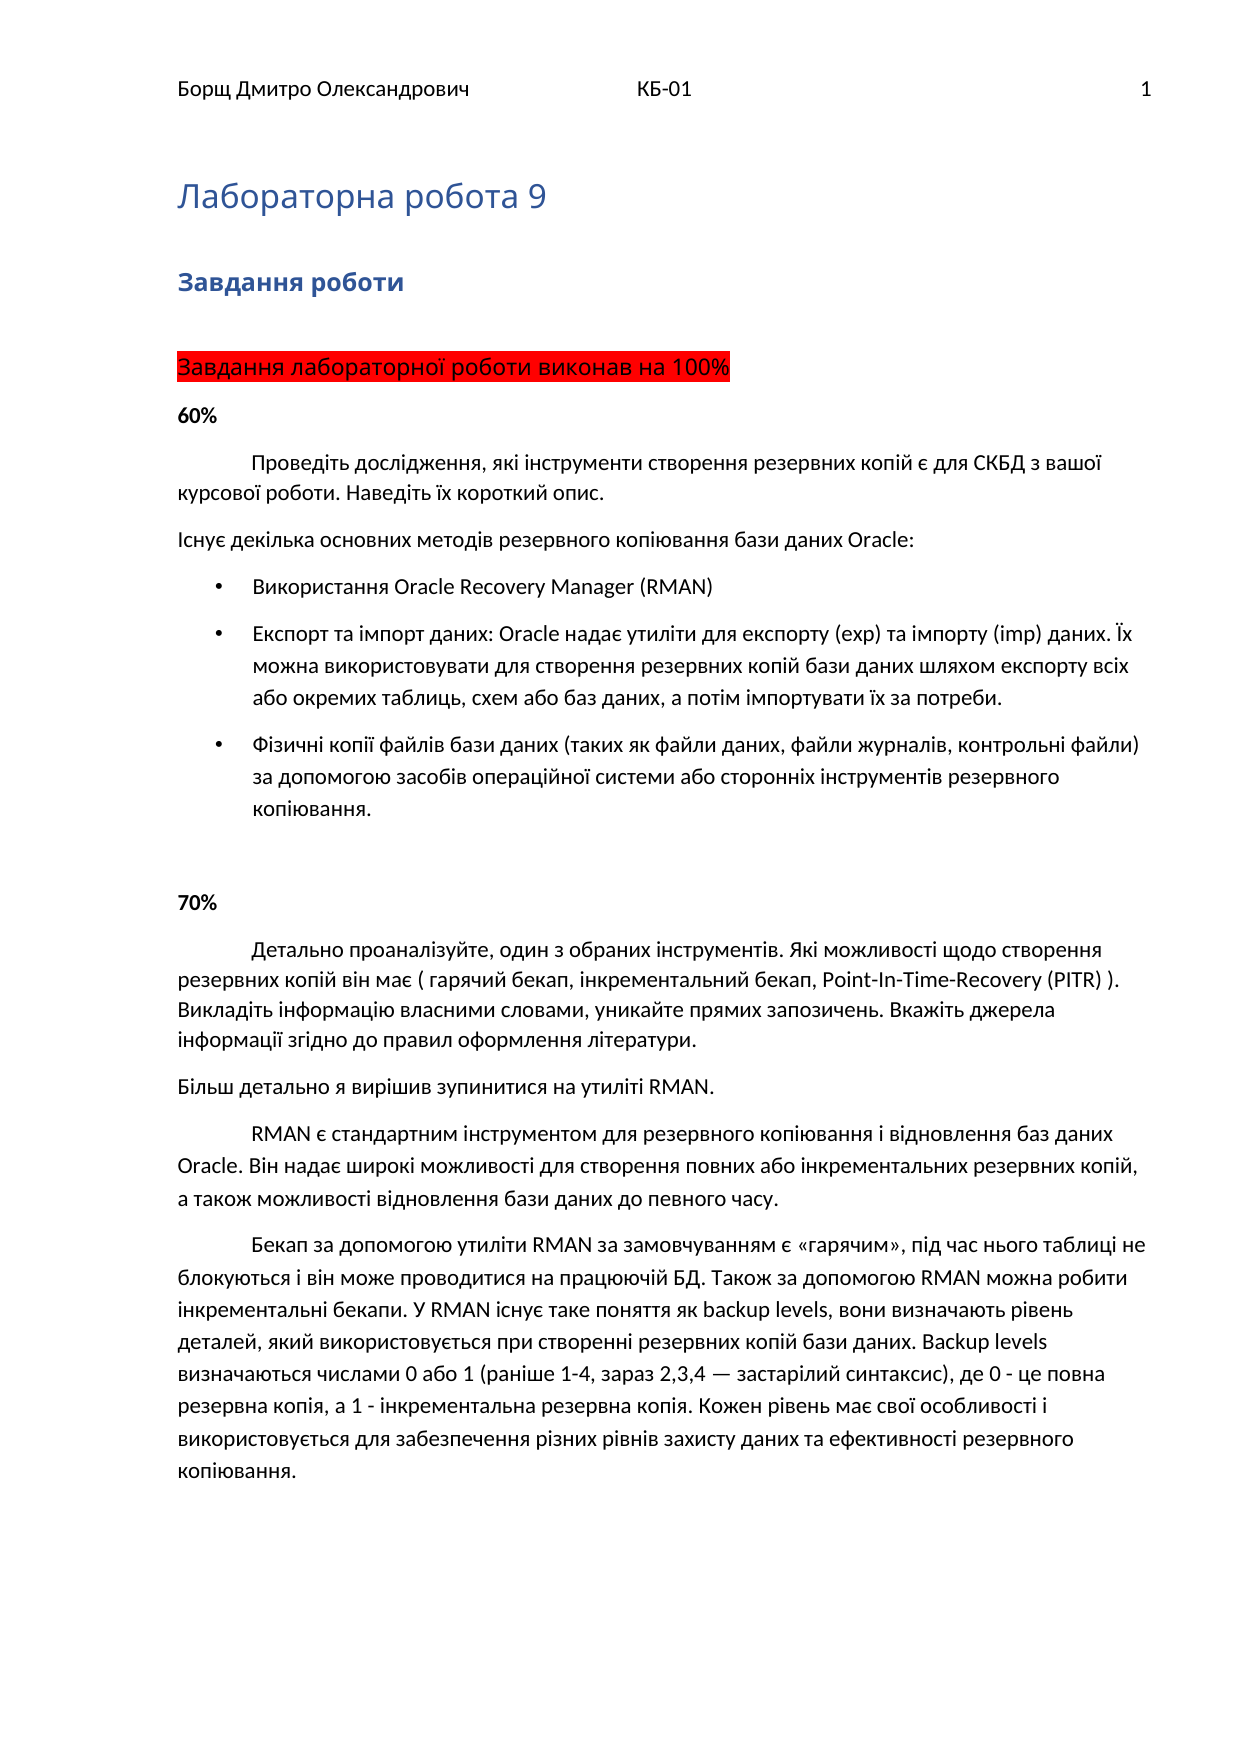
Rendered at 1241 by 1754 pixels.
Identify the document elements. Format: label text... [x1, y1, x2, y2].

text RMAN є стандартним інструментом для резервного копіювання і відновлення баз даних Oracle. Він надає широкі можливості для створення повних або інкрементальних резервних копій, а також можливості відновлення бази даних до певного часу. [177, 1119, 1152, 1212]
list Використання Oracle Recovery Manager (RMAN) [215, 572, 1152, 600]
text Проведіть дослідження, які інструменти створення резервних копій є для СКБД з вашої курсової роботи. Наведіть їх короткий опис. [177, 448, 1152, 507]
text 60% [177, 401, 1152, 429]
list Експорт та імпорт даних: Oracle надає утиліти для експорту (exp) та імпорту (imp) даних. Їх можна використовувати для створення резервних копій бази даних шляхом експорту всіх або окремих таблиць, схем або баз даних, а потім імпортувати їх за потреби. [215, 619, 1152, 711]
text Існує декілька основних методів резервного копіювання бази даних Oracle: [177, 525, 1152, 553]
text 70% [177, 888, 1152, 916]
text Завдання лабораторної роботи виконав на 100% [177, 351, 1152, 382]
text Детально проаналізуйте, один з обраних інструментів. Які можливості щодо створення резервних копій він має ( гарячий бекап, інкрементальний бекап, Point-In-Time-Recovery (PITR) ). Викладіть інформацію власними словами, уникайте прямих запозичень. Вкажіть джерела інформації згідно до правил оформлення літератури. [177, 935, 1152, 1054]
text Більш детально я вирішив зупинитися на утиліті RMAN. [177, 1072, 1152, 1101]
subtitle Лабораторна робота 9 Завдання роботи [177, 173, 1152, 298]
list Фізичні копії файлів бази даних (таких як файли даних, файли журналів, контрольні файли) за допомогою засобів операційної системи або сторонніх інструментів резервного копіювання. [215, 730, 1152, 822]
text Бекап за допомогою утиліти RMAN за замовчуванням є «гарячим», під час нього таблиці не блокуються і він може проводитися на працюючій БД. Також за допомогою RMAN можна робити інкрементальні бекапи. У RMAN існує таке поняття як backup levels, вони визначають рівень деталей, який використовується при створенні резервних копій бази даних. Backup levels визначаються числами 0 або 1 (раніше 1-4, зараз 2,3,4 — застарілий синтаксис), де 0 - це повна резервна копія, а 1 - інкрементальна резервна копія. Кожен рівень має свої особливості і використовується для забезпечення різних рівнів захисту даних та ефективності резервного копіювання. [177, 1231, 1152, 1484]
